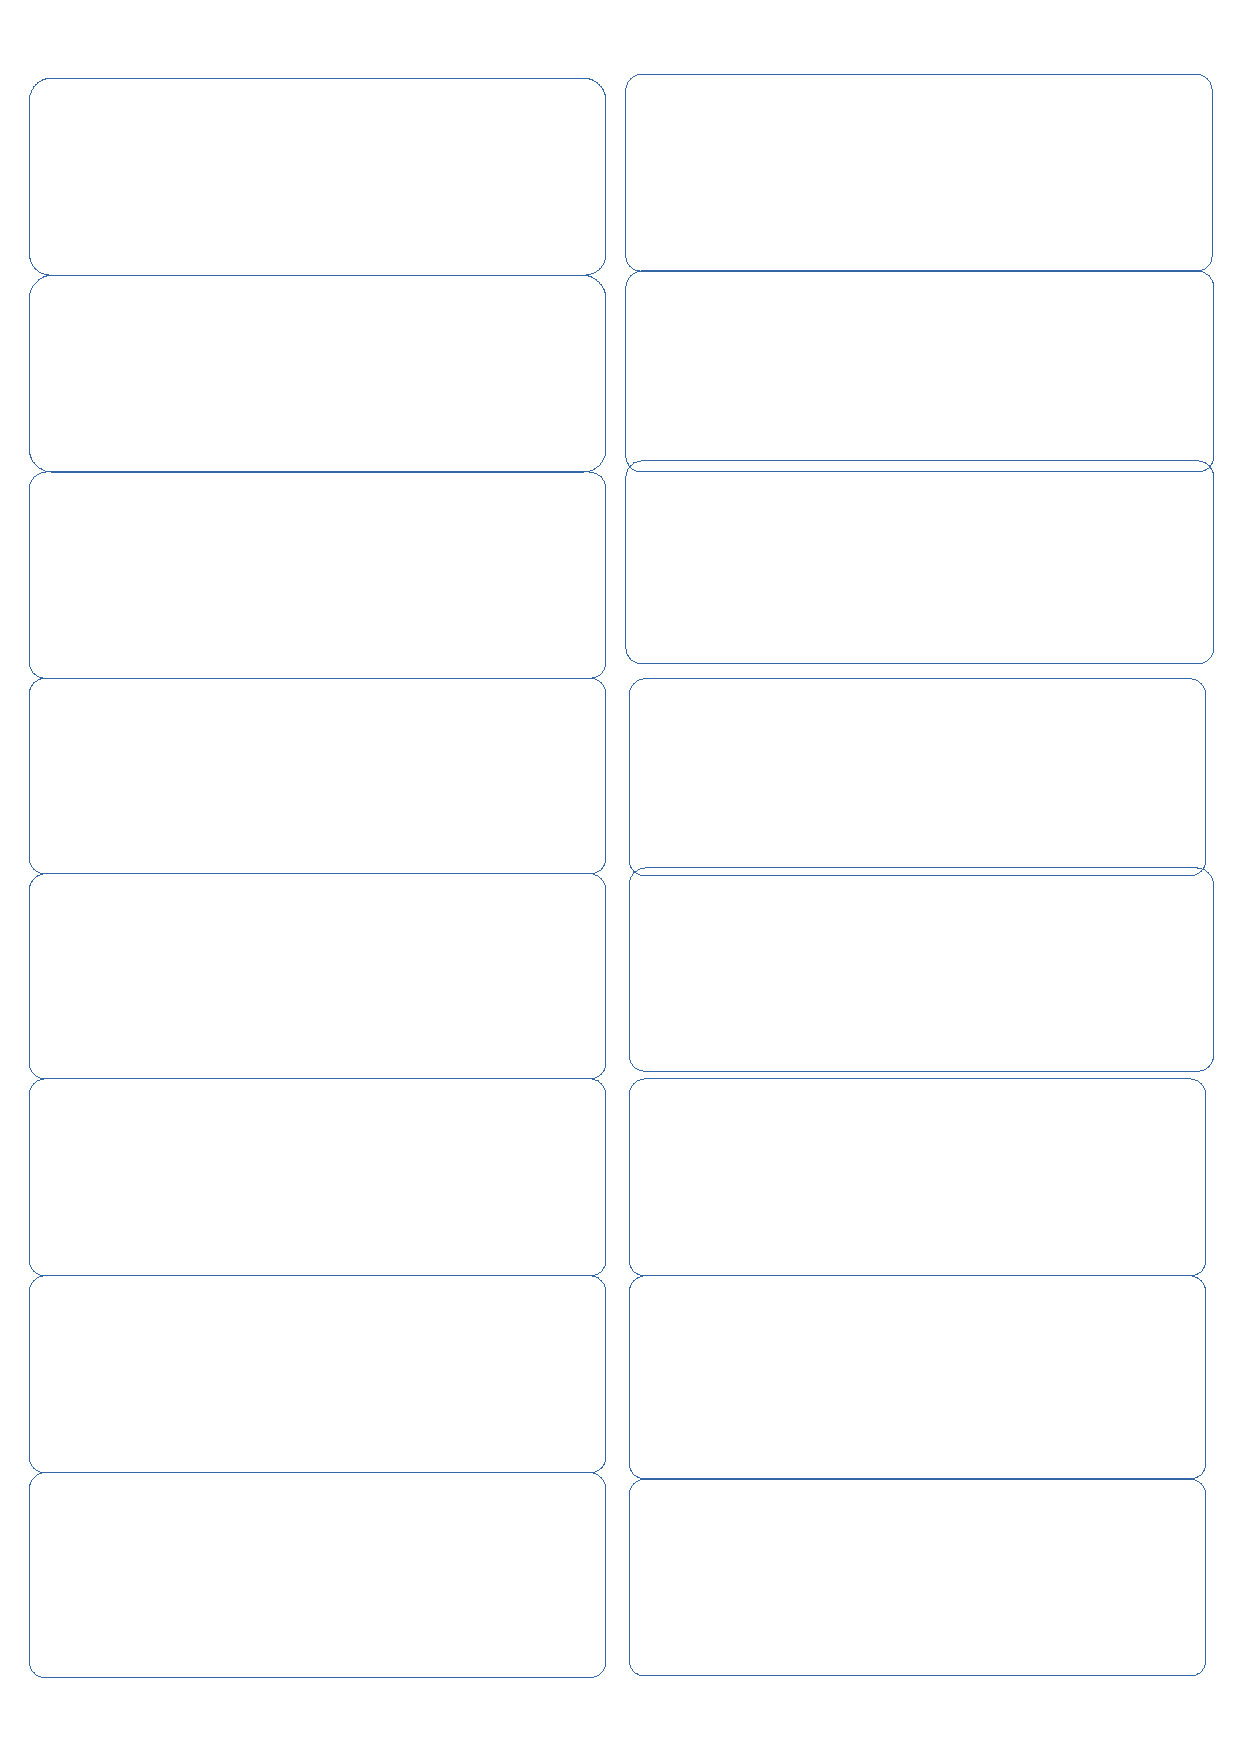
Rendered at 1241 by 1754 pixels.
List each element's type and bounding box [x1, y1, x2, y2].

table_cell [626, 1276, 1217, 1476]
table_cell [626, 1476, 1217, 1676]
table_cell [626, 875, 1217, 1076]
table_cell [611, 1276, 626, 1476]
table_cell [26, 675, 611, 875]
table_cell [611, 675, 626, 875]
table_cell [626, 275, 1217, 475]
table_cell [626, 675, 1217, 875]
table_header [611, 75, 626, 275]
table_cell [611, 1076, 626, 1276]
table_cell [26, 275, 611, 475]
table_cell [611, 1476, 626, 1676]
table_cell [26, 1276, 611, 1476]
table_cell [626, 1076, 1217, 1276]
table_cell [26, 1476, 611, 1676]
table_cell [26, 475, 611, 675]
table_cell [26, 875, 611, 1076]
table_cell [626, 475, 1217, 675]
table_cell [611, 475, 626, 675]
table_header [626, 75, 1217, 275]
table_header [26, 75, 611, 275]
table_cell [611, 875, 626, 1076]
table_cell [611, 275, 626, 475]
table_cell [26, 1076, 611, 1276]
